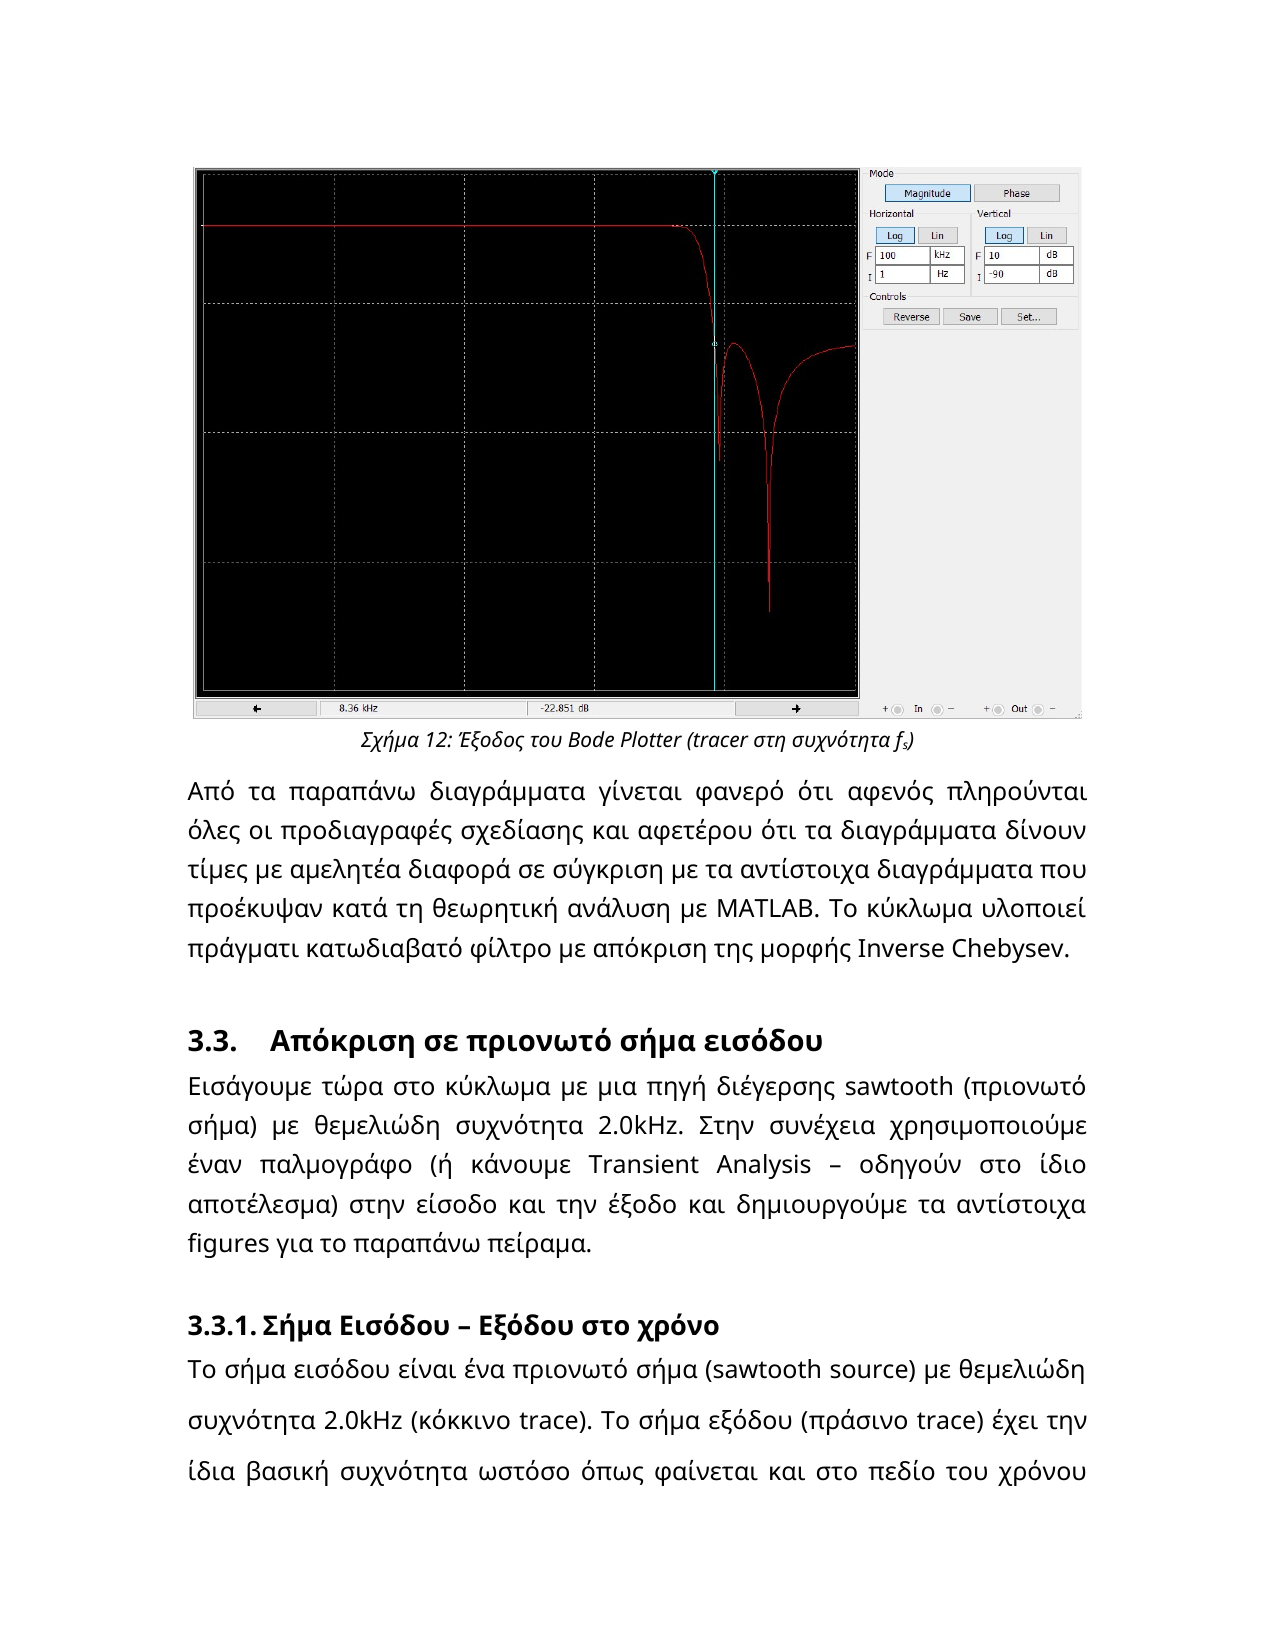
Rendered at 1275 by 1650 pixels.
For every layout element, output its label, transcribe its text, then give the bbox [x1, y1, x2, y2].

table_cell [188, 150, 1087, 774]
text Από τα παραπάνω διαγράμματα γίνεται φανερό ότι αφενός πληρούνται όλες οι προδιαγραφές σχεδίασης και αφετέρου ότι τα διαγράμματα δίνουν τίμες με αμελητέα διαφορά σε σύγκριση με τα αντίστοιχα διαγράμματα που προέκυψαν κατά τη θεωρητική ανάλυση με MATLAB. Το κύκλωμα υλοποιεί πράγματι κατωδιαβατό φίλτρο με απόκριση της μορφής Inverse Chebysev. [187, 774, 1087, 964]
subtitle Απόκριση σε πριονωτό σήμα εισόδου [187, 1020, 1087, 1060]
text Εισάγουμε τώρα στο κύκλωμα με μια πηγή διέγερσης sawtooth (πριονωτό σήμα) με θεμελιώδη συχνότητα 2.0kHz. Στην συνέχεια χρησιμοποιούμε έναν παλμογράφο (ή κάνουμε Transient Analysis – οδηγούν στο ίδιο αποτέλεσμα) στην είσοδο και την έξοδο και δημιουργούμε τα αντίστοιχα figures για το παραπάνω πείραμα. [187, 1069, 1087, 1259]
subtitle Σήμα Εισόδου – Εξόδου στο χρόνο [187, 1306, 1087, 1343]
text Το σήμα εισόδου είναι ένα πριονωτό σήμα (sawtooth source) με θεμελιώδη συχνότητα 2.0kHz (κόκκινο trace). Το σήμα εξόδου (πράσινο trace) έχει την ίδια βασική συχνότητα ωστόσο όπως φαίνεται και στο πεδίο του χρόνου [187, 1352, 1087, 1488]
picture [193, 167, 1082, 719]
